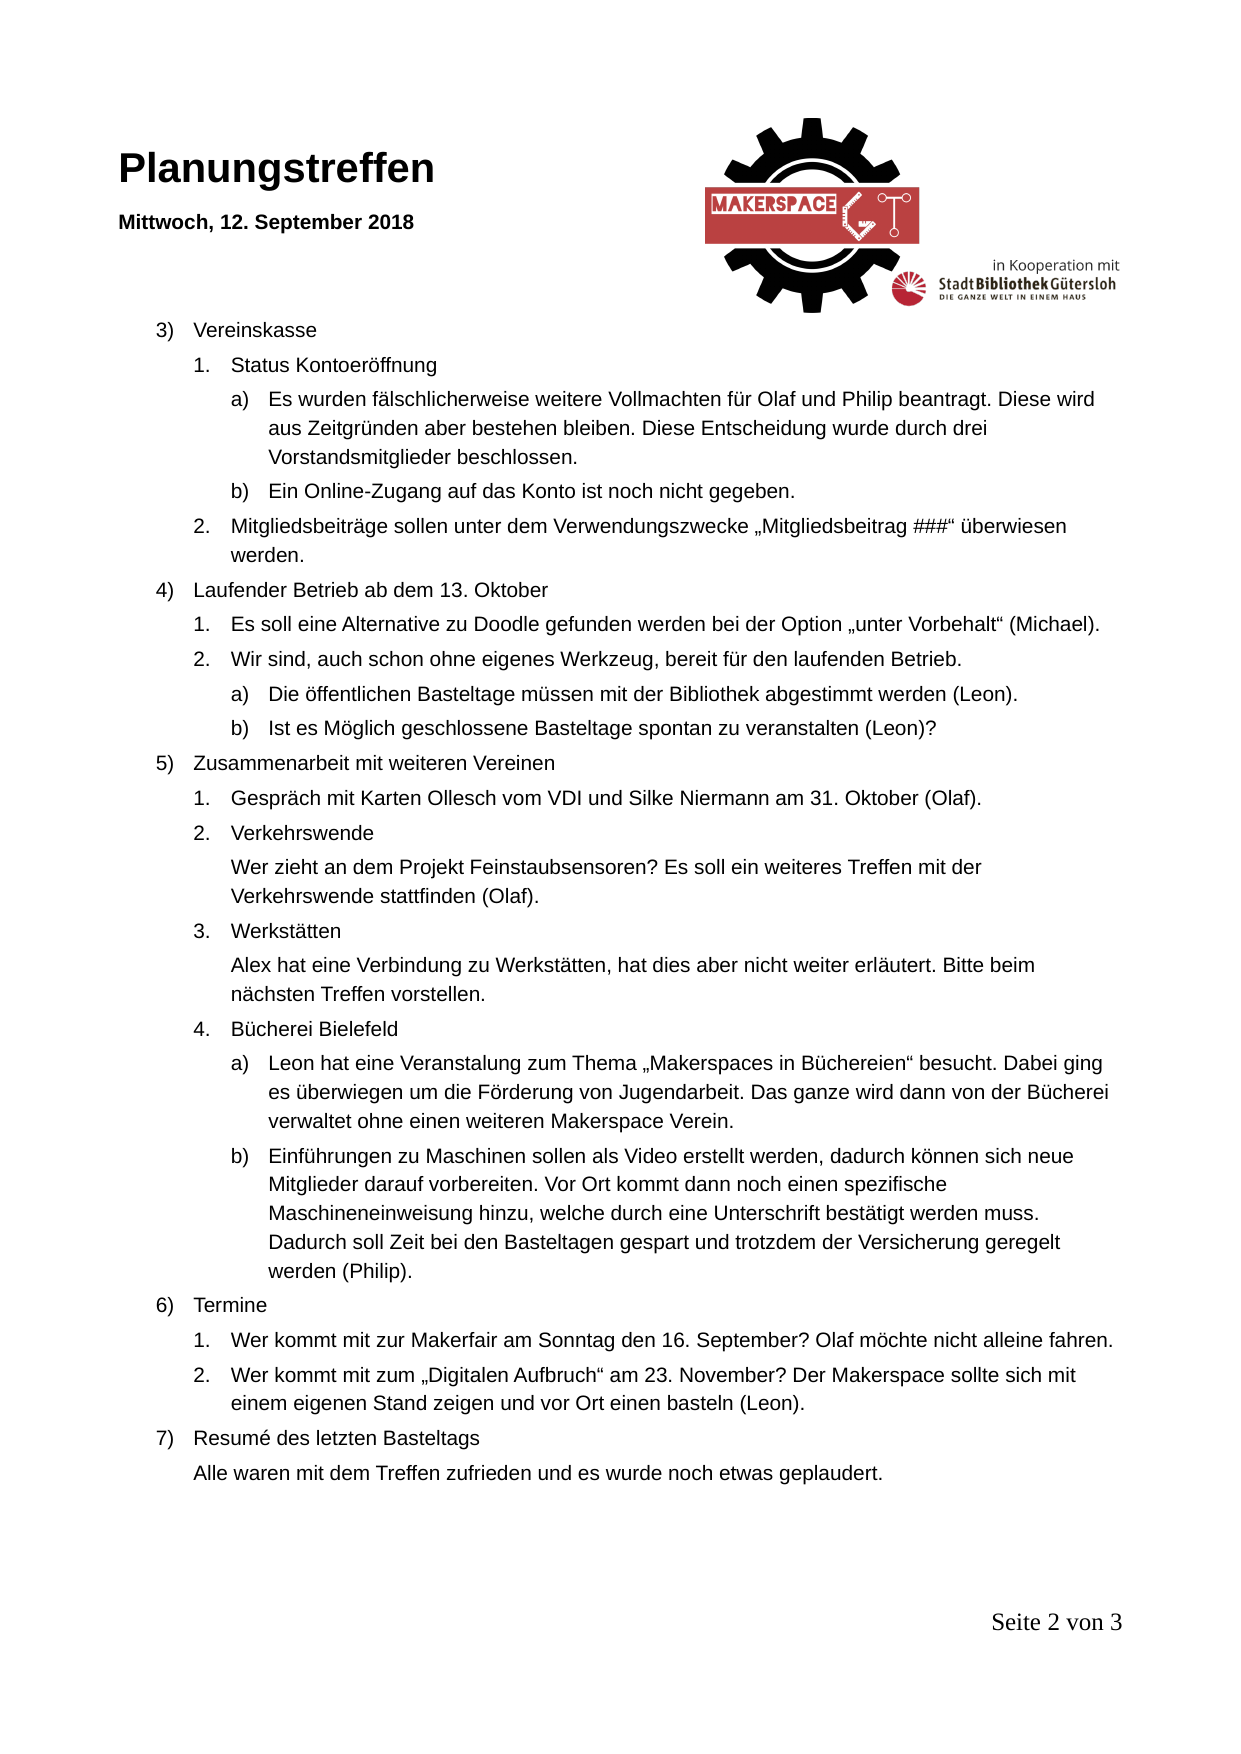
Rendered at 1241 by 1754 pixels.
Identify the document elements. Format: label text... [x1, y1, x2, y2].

picture [705, 118, 1123, 313]
list Werkstätten [193, 918, 1122, 942]
list Verkehrswende [193, 820, 1122, 844]
list Bücherei Bielefeld [193, 1017, 1122, 1041]
list Ein Online-Zugang auf das Konto ist noch nicht gegeben. [231, 479, 1122, 503]
list Gespräch mit Karten Ollesch vom VDI und Silke Niermann am 31. Oktober (Olaf). [193, 786, 1122, 809]
list Alle waren mit dem Treffen zufrieden und es wurde noch etwas geplaudert. [156, 1461, 1122, 1484]
list Resumé des letzten Basteltags [156, 1426, 1122, 1450]
list Wir sind, auch schon ohne eigenes Werkzeug, bereit für den laufenden Betrieb. [193, 647, 1122, 671]
list Mitgliedsbeiträge sollen unter dem Verwendungszwecke „Mitgliedsbeitrag ###“ überwiesen werden. [193, 514, 1122, 567]
list Laufender Betrieb ab dem 13. Oktober [156, 577, 1122, 601]
list Vereinskasse [156, 263, 1122, 342]
list Leon hat eine Veranstalung zum Thema „Makerspaces in Büchereien“ besucht. Dabei ging es überwiegen um die Förderung von Jugendarbeit. Das ganze wird dann von der Bücherei verwaltet ohne einen weiteren Makerspace Verein. [231, 1051, 1122, 1133]
list Es wurden fälschlicherweise weitere Vollmachten für Olaf und Philip beantragt. Diese wird aus Zeitgründen aber bestehen bleiben. Diese Entscheidung wurde durch drei Vorstandsmitglieder beschlossen. [231, 387, 1122, 469]
list Die öffentlichen Basteltage müssen mit der Bibliothek abgestimmt werden (Leon). [231, 682, 1122, 706]
list Es soll eine Alternative zu Doodle gefunden werden bei der Option „unter Vorbehalt“ (Michael). [193, 612, 1122, 636]
list Einführungen zu Maschinen sollen als Video erstellt werden, dadurch können sich neue Mitglieder darauf vorbereiten. Vor Ort kommt dann noch einen spezifische Maschineneinweisung hinzu, welche durch eine Unterschrift bestätigt werden muss. Dadurch soll Zeit bei den Basteltagen gespart und trotzdem der Versicherung geregelt werden (Philip). [231, 1143, 1122, 1282]
list Alex hat eine Verbindung zu Werkstätten, hat dies aber nicht weiter erläutert. Bitte beim nächsten Treffen vorstellen. [193, 953, 1122, 1006]
list Zusammenarbeit mit weiteren Vereinen [156, 751, 1122, 775]
list Wer kommt mit zur Makerfair am Sonntag den 16. September? Olaf möchte nicht alleine fahren. [193, 1328, 1122, 1352]
list Wer kommt mit zum „Digitalen Aufbruch“ am 23. November? Der Makerspace sollte sich mit einem eigenen Stand zeigen und vor Ort einen basteln (Leon). [193, 1362, 1122, 1415]
list Termine [156, 1293, 1122, 1317]
list Status Kontoeröffnung [193, 352, 1122, 376]
list Ist es Möglich geschlossene Basteltage spontan zu veranstalten (Leon)? [231, 716, 1122, 740]
list Wer zieht an dem Projekt Feinstaubsensoren? Es soll ein weiteres Treffen mit der Verkehrswende stattfinden (Olaf). [193, 855, 1122, 908]
